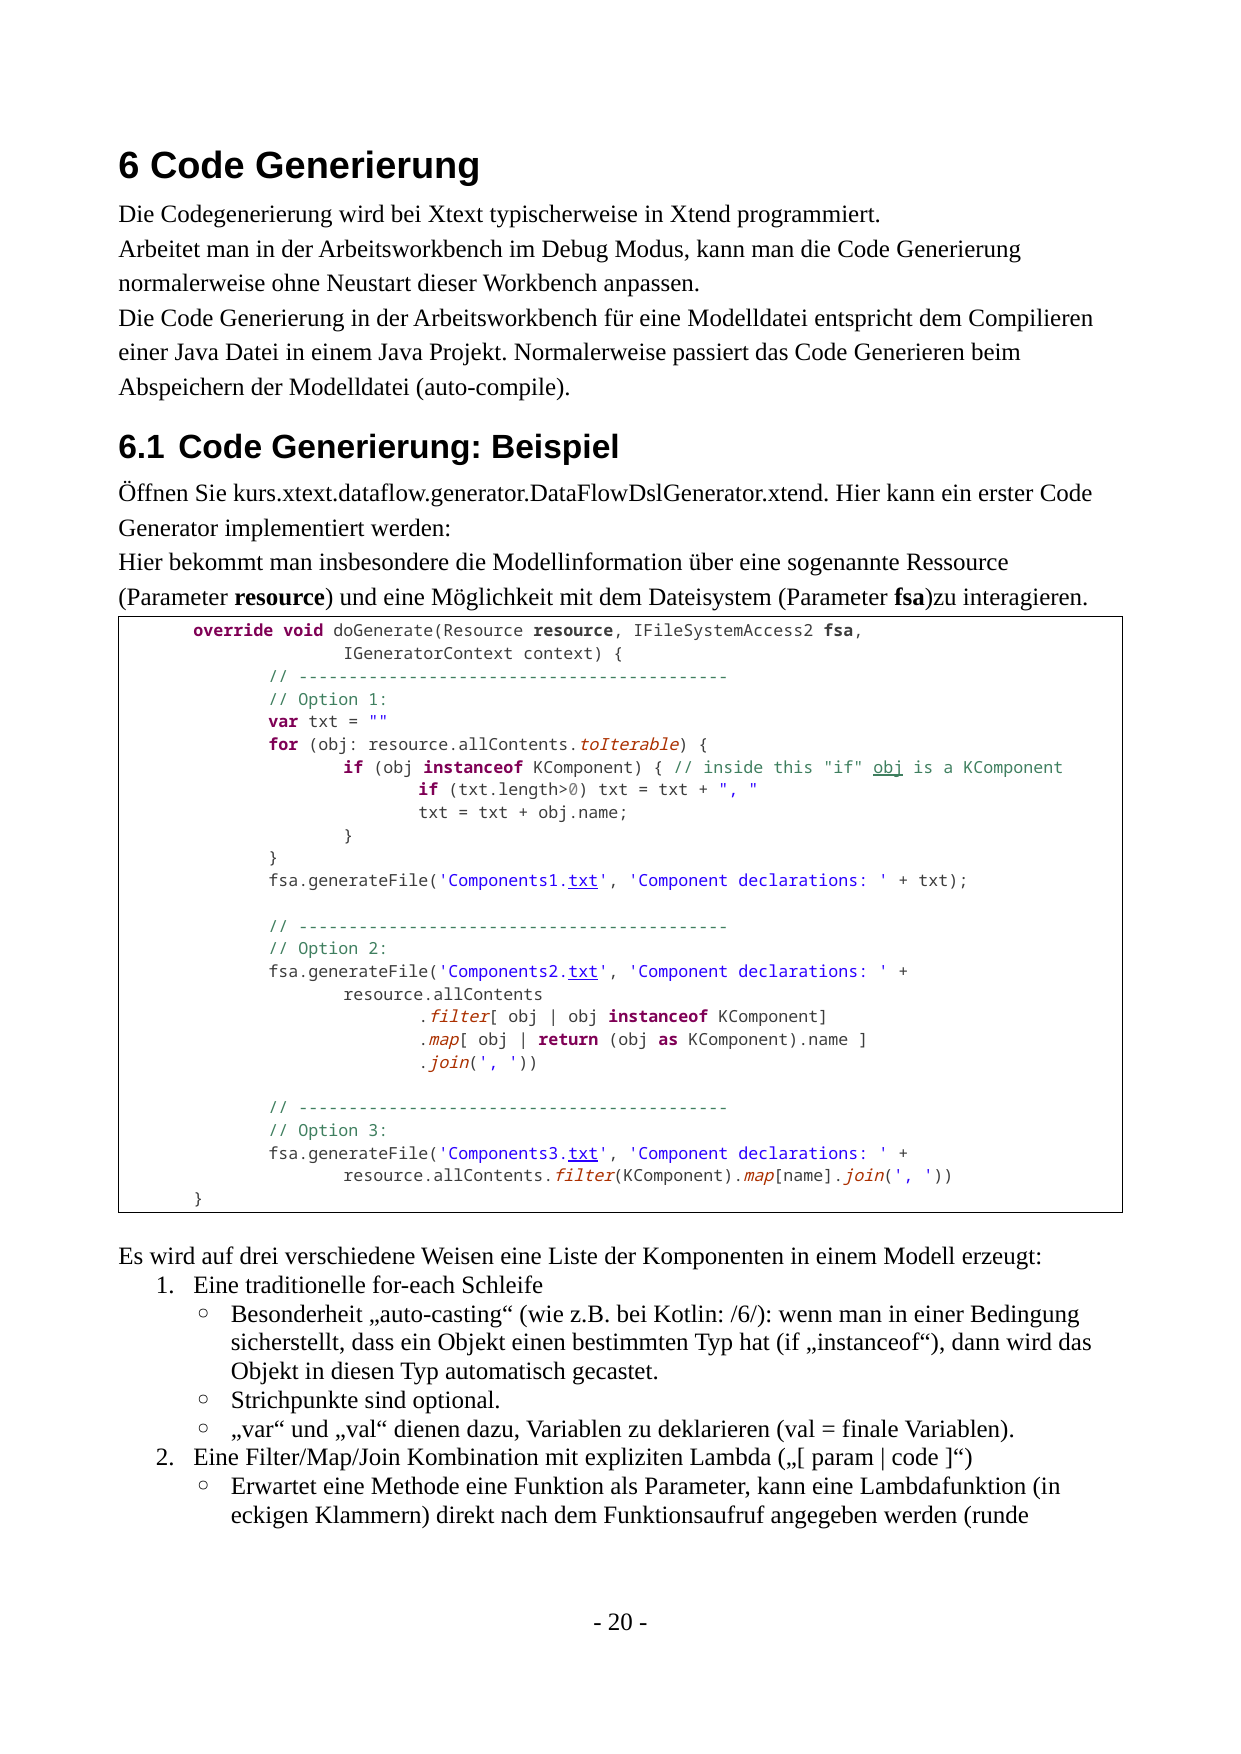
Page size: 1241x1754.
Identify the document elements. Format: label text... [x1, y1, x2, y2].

text // Option 3: [119, 1116, 1122, 1138]
text if (obj instanceof KComponent) { // inside this "if" obj is a KComponent [119, 752, 1122, 775]
list Erwartet eine Methode eine Funktion als Parameter, kann eine Lambdafunktion (in eckigen Klammern) direkt nach dem Funktionsaufruf angegeben werden (runde [193, 1471, 1122, 1529]
text resource.allContents [119, 979, 1122, 1002]
text .filter[ obj | obj instanceof KComponent] [119, 1002, 1122, 1025]
text txt = txt + obj.name; [119, 798, 1122, 820]
text Die Code Generierung in der Arbeitsworkbench für eine Modelldatei entspricht dem Compilieren einer Java Datei in einem Java Projekt. Normalerweise passiert das Code Generieren beim Abspeichern der Modelldatei (auto-compile). [118, 303, 1122, 400]
text .join(', ')) [119, 1047, 1122, 1073]
list Eine traditionelle for-each Schleife [156, 1270, 1122, 1299]
text // ------------------------------------------- [119, 911, 1122, 934]
text var txt = "" [119, 707, 1122, 729]
text Arbeitet man in der Arbeitsworkbench im Debug Modus, kann man die Code Generierung normalerweise ohne Neustart dieser Workbench anpassen. [118, 234, 1122, 297]
subtitle Code Generierung: Beispiel [118, 427, 1122, 466]
text if (txt.length>0) txt = txt + ", " [119, 775, 1122, 798]
text fsa.generateFile('Components2.txt', 'Component declarations: ' + [119, 957, 1122, 979]
text } [119, 1184, 1122, 1212]
text // Option 1: [119, 684, 1122, 707]
text override void doGenerate(Resource resource, IFileSystemAccess2 fsa, [119, 617, 1122, 639]
text resource.allContents.filter(KComponent).map[name].join(', ')) [119, 1161, 1122, 1184]
subtitle Code Generierung [118, 143, 1122, 187]
list Eine Filter/Map/Join Kombination mit expliziten Lambda („[ param | code ]“) [156, 1442, 1122, 1471]
text // ------------------------------------------- [119, 661, 1122, 684]
text // Option 2: [119, 934, 1122, 957]
text Hier bekommt man insbesondere die Modellinformation über eine sogenannte Ressource (Parameter resource) und eine Möglichkeit mit dem Dateisystem (Parameter fsa)zu interagieren. [118, 547, 1122, 610]
list Besonderheit „auto-casting“ (wie z.B. bei Kotlin: /6/): wenn man in einer Bedingung sicherstellt, dass ein Objekt einen bestimmten Typ hat (if „instanceof“), dann wird das Objekt in diesen Typ automatisch gecastet. [193, 1299, 1122, 1385]
text fsa.generateFile('Components3.txt', 'Component declarations: ' + [119, 1138, 1122, 1161]
text // ------------------------------------------- [119, 1093, 1122, 1116]
text Die Codegenerierung wird bei Xtext typischerweise in Xtend programmiert. [118, 199, 1122, 228]
text } [119, 843, 1122, 866]
text fsa.generateFile('Components1.txt', 'Component declarations: ' + txt); [119, 866, 1122, 892]
text Es wird auf drei verschiedene Weisen eine Liste der Komponenten in einem Modell erzeugt: [118, 1241, 1122, 1270]
text IGeneratorContext context) { [119, 639, 1122, 661]
text .map[ obj | return (obj as KComponent).name ] [119, 1025, 1122, 1047]
list Strichpunkte sind optional. [193, 1385, 1122, 1414]
text for (obj: resource.allContents.toIterable) { [119, 729, 1122, 752]
text } [119, 820, 1122, 843]
list „var“ und „val“ dienen dazu, Variablen zu deklarieren (val = finale Variablen). [193, 1414, 1122, 1442]
text Öffnen Sie kurs.xtext.dataflow.generator.DataFlowDslGenerator.xtend. Hier kann ein erster Code Generator implementiert werden: [118, 478, 1122, 541]
